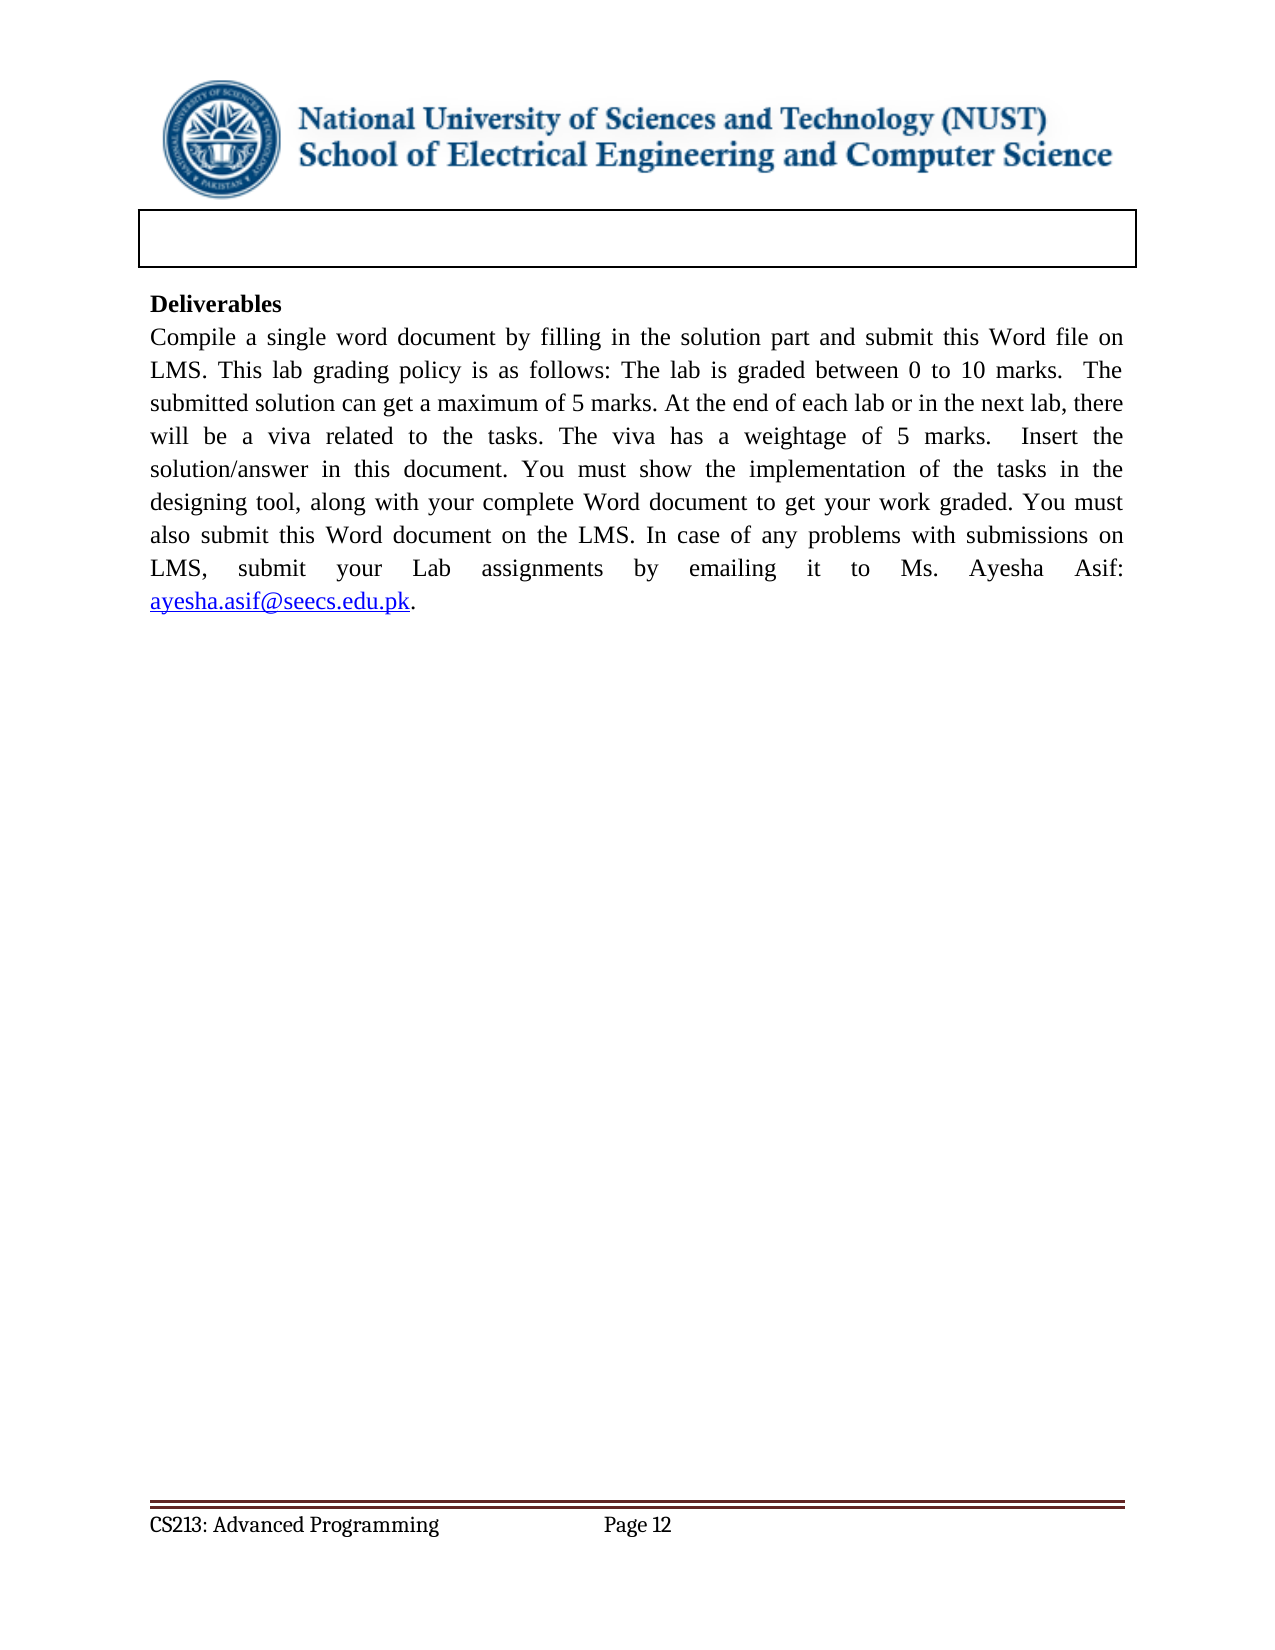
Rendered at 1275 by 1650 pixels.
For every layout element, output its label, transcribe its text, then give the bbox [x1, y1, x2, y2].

subtitle Deliverables [150, 289, 1125, 317]
table_cell [140, 211, 1135, 266]
text Compile a single word document by filling in the solution part and submit this Word file on LMS. This lab grading policy is as follows: The lab is graded between 0 to 10 marks. The submitted solution can get a maximum of 5 marks. At the end of each lab or in the next lab, there will be a viva related to the tasks. The viva has a weightage of 5 marks. Insert the solution/answer in this document. You must show the implementation of the tasks in the designing tool, along with your complete Word document to get your work graded. You must also submit this Word document on the LMS. In case of any problems with submissions on LMS, submit your Lab assignments by emailing it to Ms. Ayesha Asif: ayesha.asif@seecs.edu.pk. [150, 322, 1125, 614]
